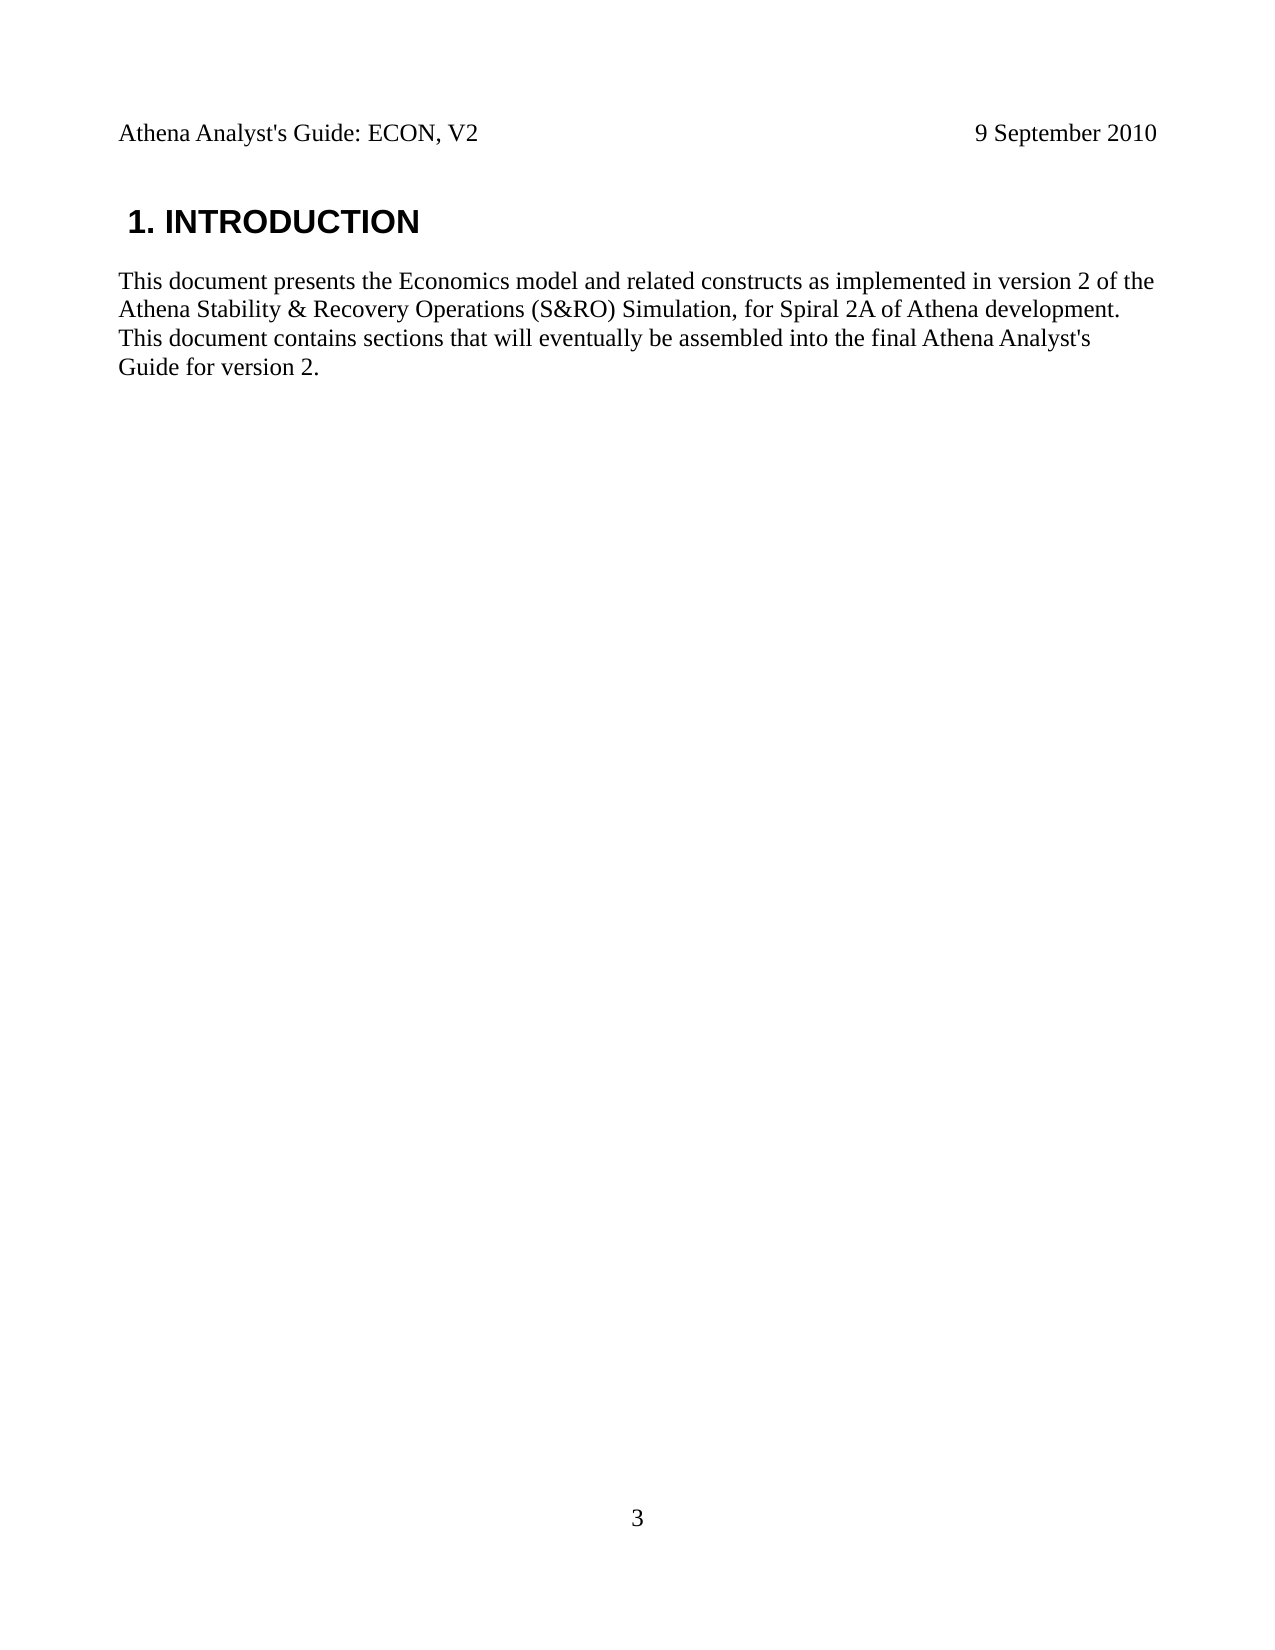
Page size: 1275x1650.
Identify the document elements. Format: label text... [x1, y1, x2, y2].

subtitle Introduction [118, 202, 1157, 240]
text This document presents the Economics model and related constructs as implemented in version 2 of the Athena Stability & Recovery Operations (S&RO) Simulation, for Spiral 2A of Athena development. This document contains sections that will eventually be assembled into the final Athena Analyst's Guide for version 2. [118, 266, 1157, 381]
